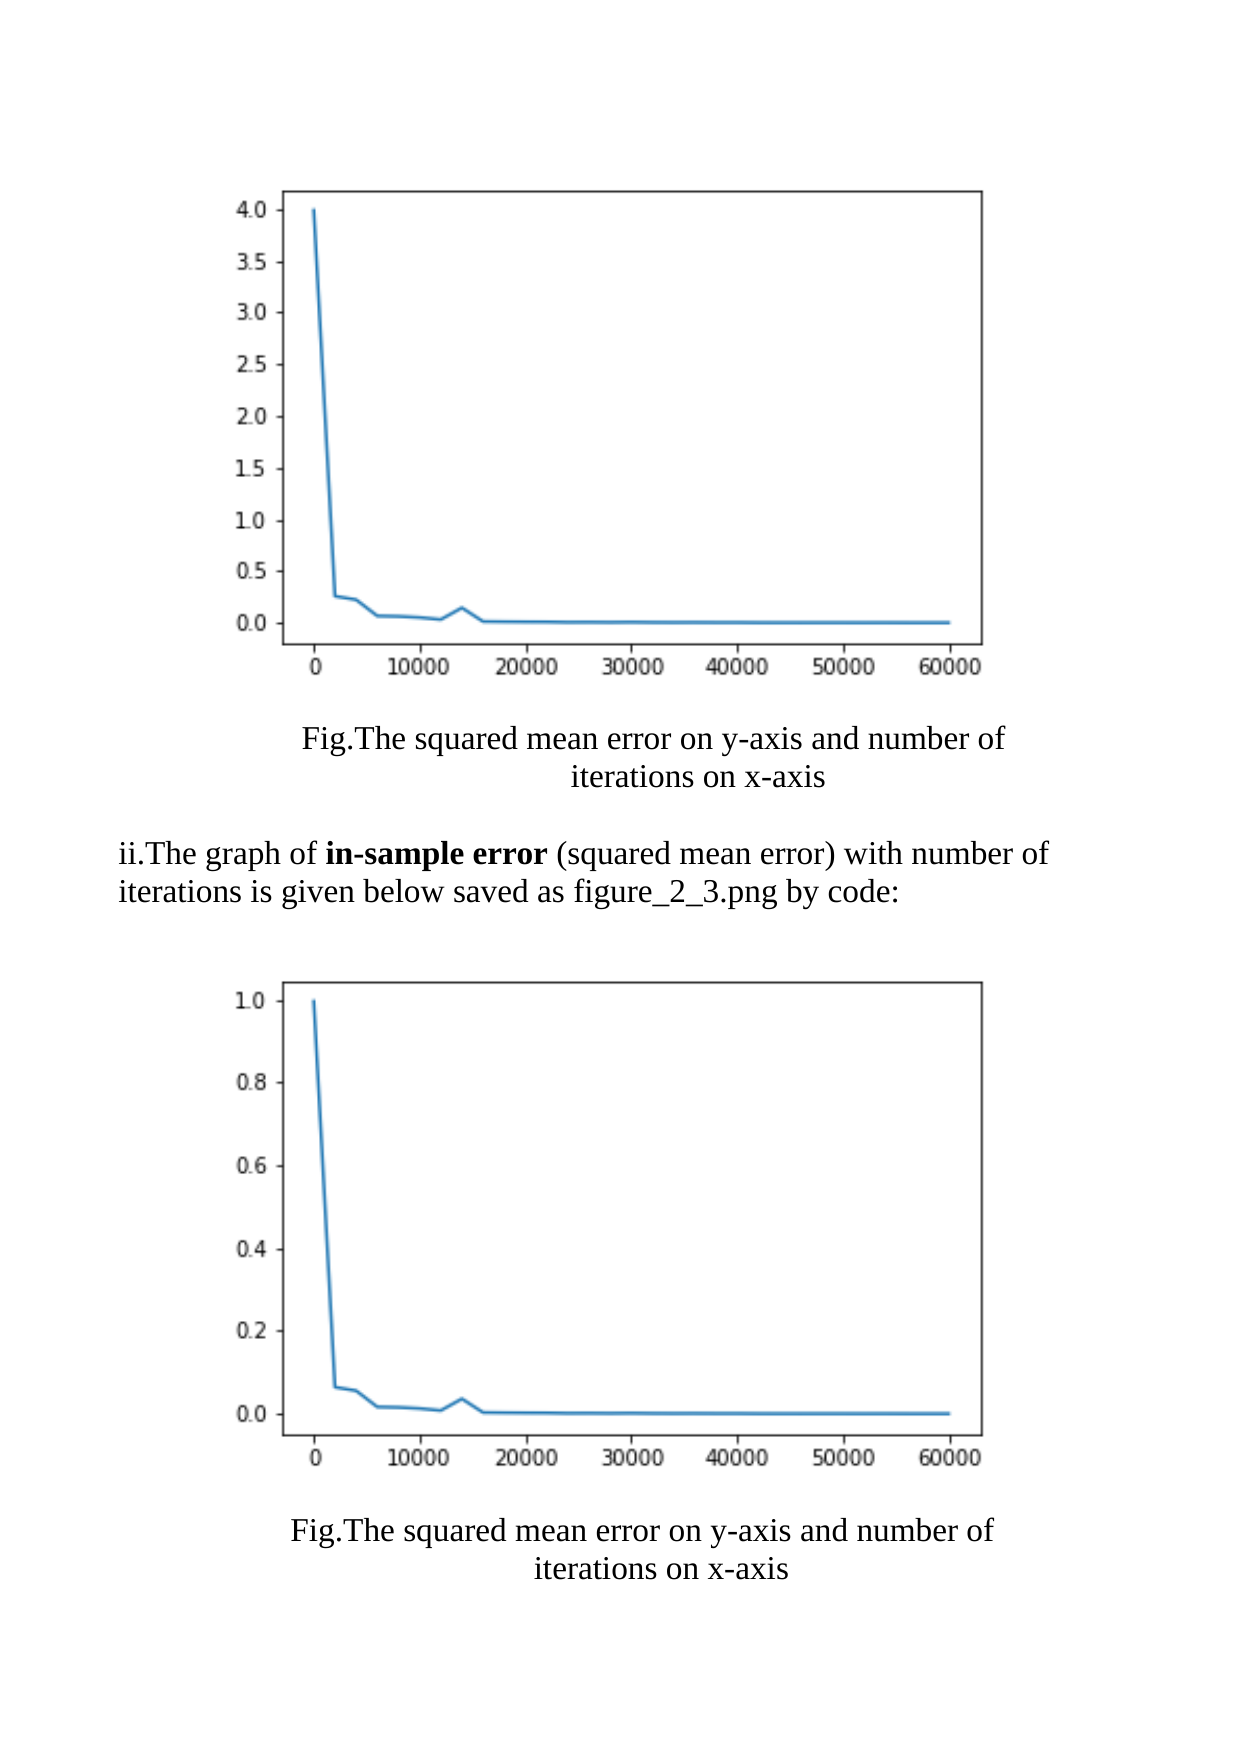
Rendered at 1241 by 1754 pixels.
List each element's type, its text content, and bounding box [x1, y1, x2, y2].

text ii.The graph of in-sample error (squared mean error) with number of iterations is given below saved as figure_2_3.png by code: [118, 833, 1122, 910]
picture [170, 910, 1071, 1510]
text Fig.The squared mean error on y-axis and number of iterations on x-axis [118, 118, 1122, 795]
picture [170, 118, 1071, 719]
text Fig.The squared mean error on y-axis and number of iterations on x-axis [118, 910, 1122, 1587]
